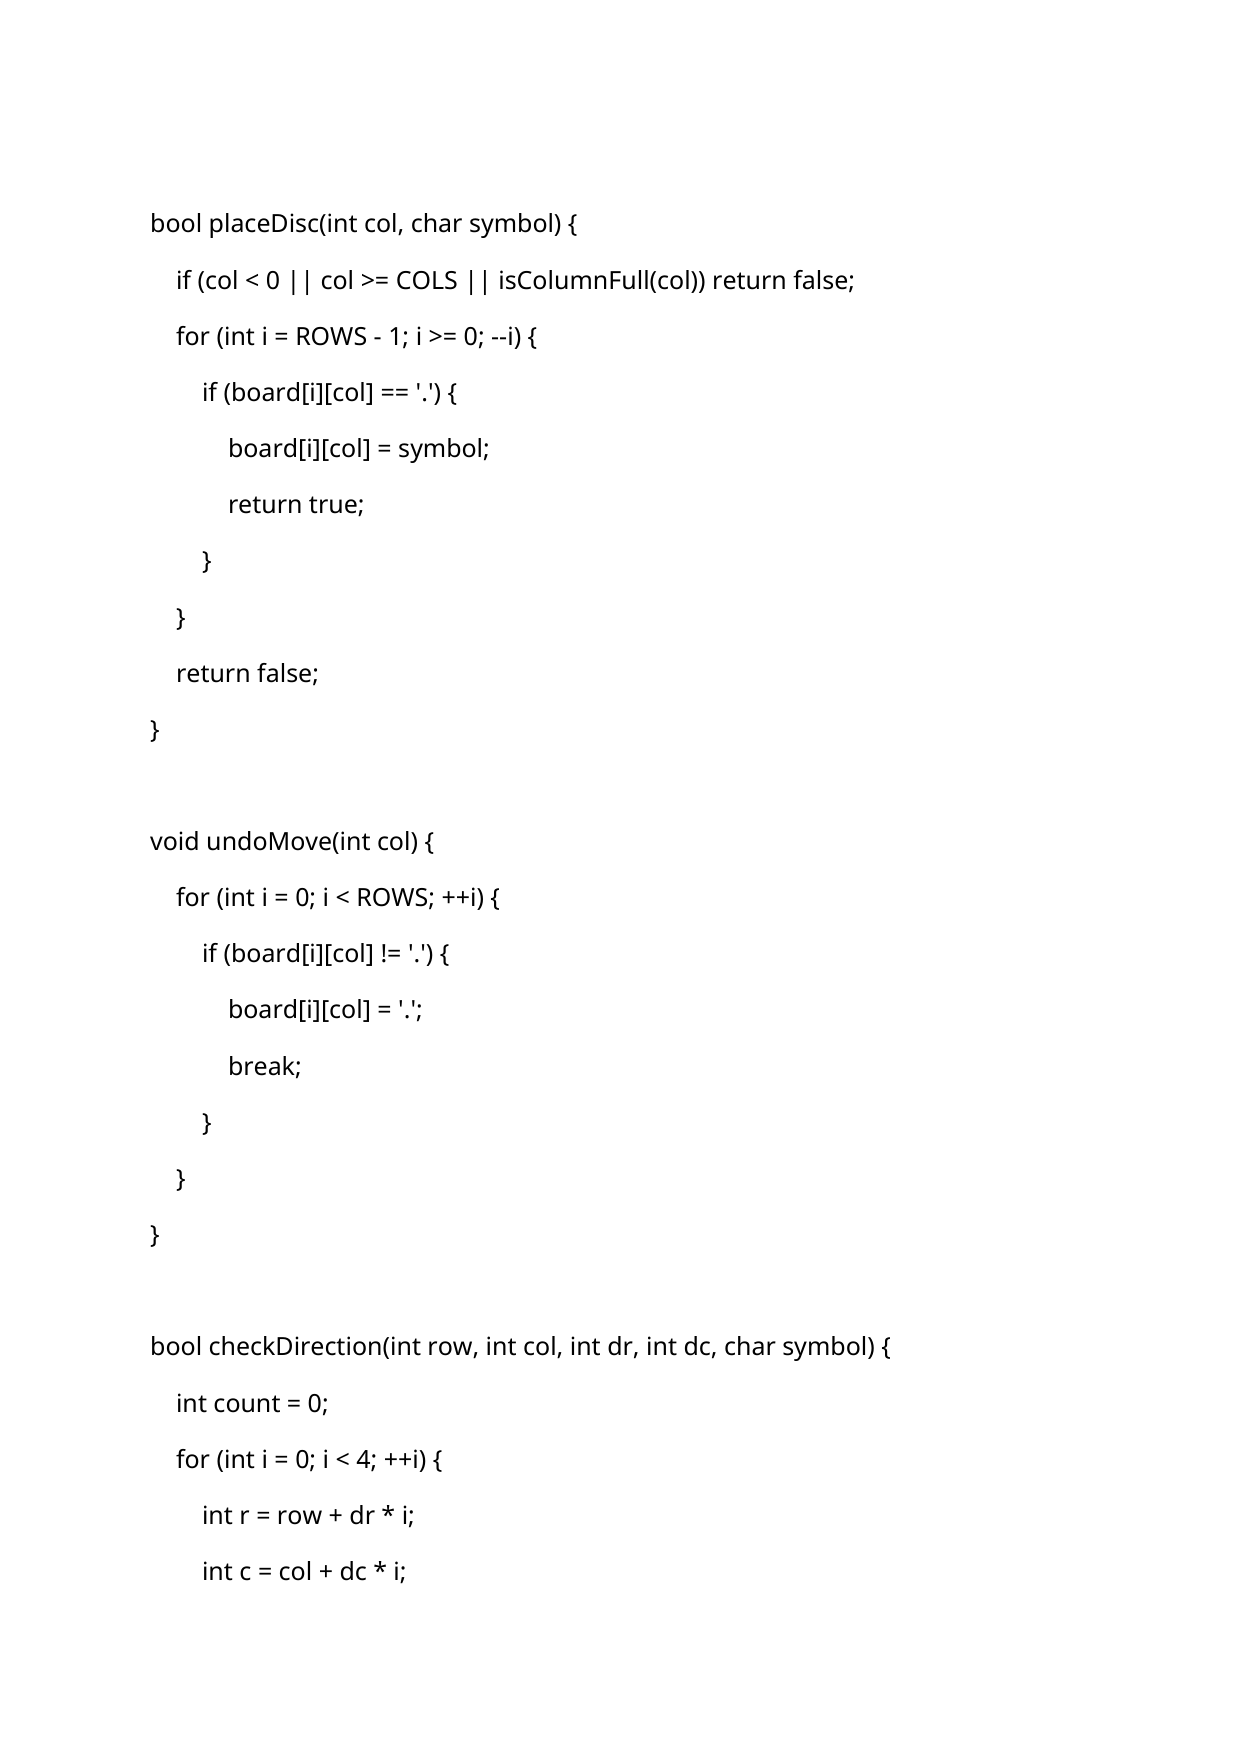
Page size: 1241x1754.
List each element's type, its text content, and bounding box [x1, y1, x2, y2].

text if (board[i][col] != '.') { [150, 936, 1090, 970]
text } [150, 1161, 1090, 1195]
text void undoMove(int col) { [150, 824, 1090, 858]
text board[i][col] = '.'; [150, 992, 1090, 1026]
text if (board[i][col] == '.') { [150, 374, 1090, 409]
text for (int i = 0; i < 4; ++i) { [150, 1441, 1090, 1475]
text int c = col + dc * i; [150, 1554, 1090, 1588]
text if (col < 0 || col >= COLS || isColumnFull(col)) return false; [150, 262, 1090, 296]
text for (int i = ROWS - 1; i >= 0; --i) { [150, 318, 1090, 352]
text } [150, 1217, 1090, 1251]
text break; [150, 1048, 1090, 1082]
text for (int i = 0; i < ROWS; ++i) { [150, 880, 1090, 914]
text return true; [150, 487, 1090, 521]
text return false; [150, 655, 1090, 689]
text } [150, 543, 1090, 577]
text } [150, 711, 1090, 746]
text board[i][col] = symbol; [150, 431, 1090, 465]
text int count = 0; [150, 1385, 1090, 1419]
text bool checkDirection(int row, int col, int dr, int dc, char symbol) { [150, 1329, 1090, 1363]
text } [150, 1104, 1090, 1138]
text bool placeDisc(int col, char symbol) { [150, 206, 1090, 240]
text int r = row + dr * i; [150, 1497, 1090, 1532]
text } [150, 599, 1090, 633]
